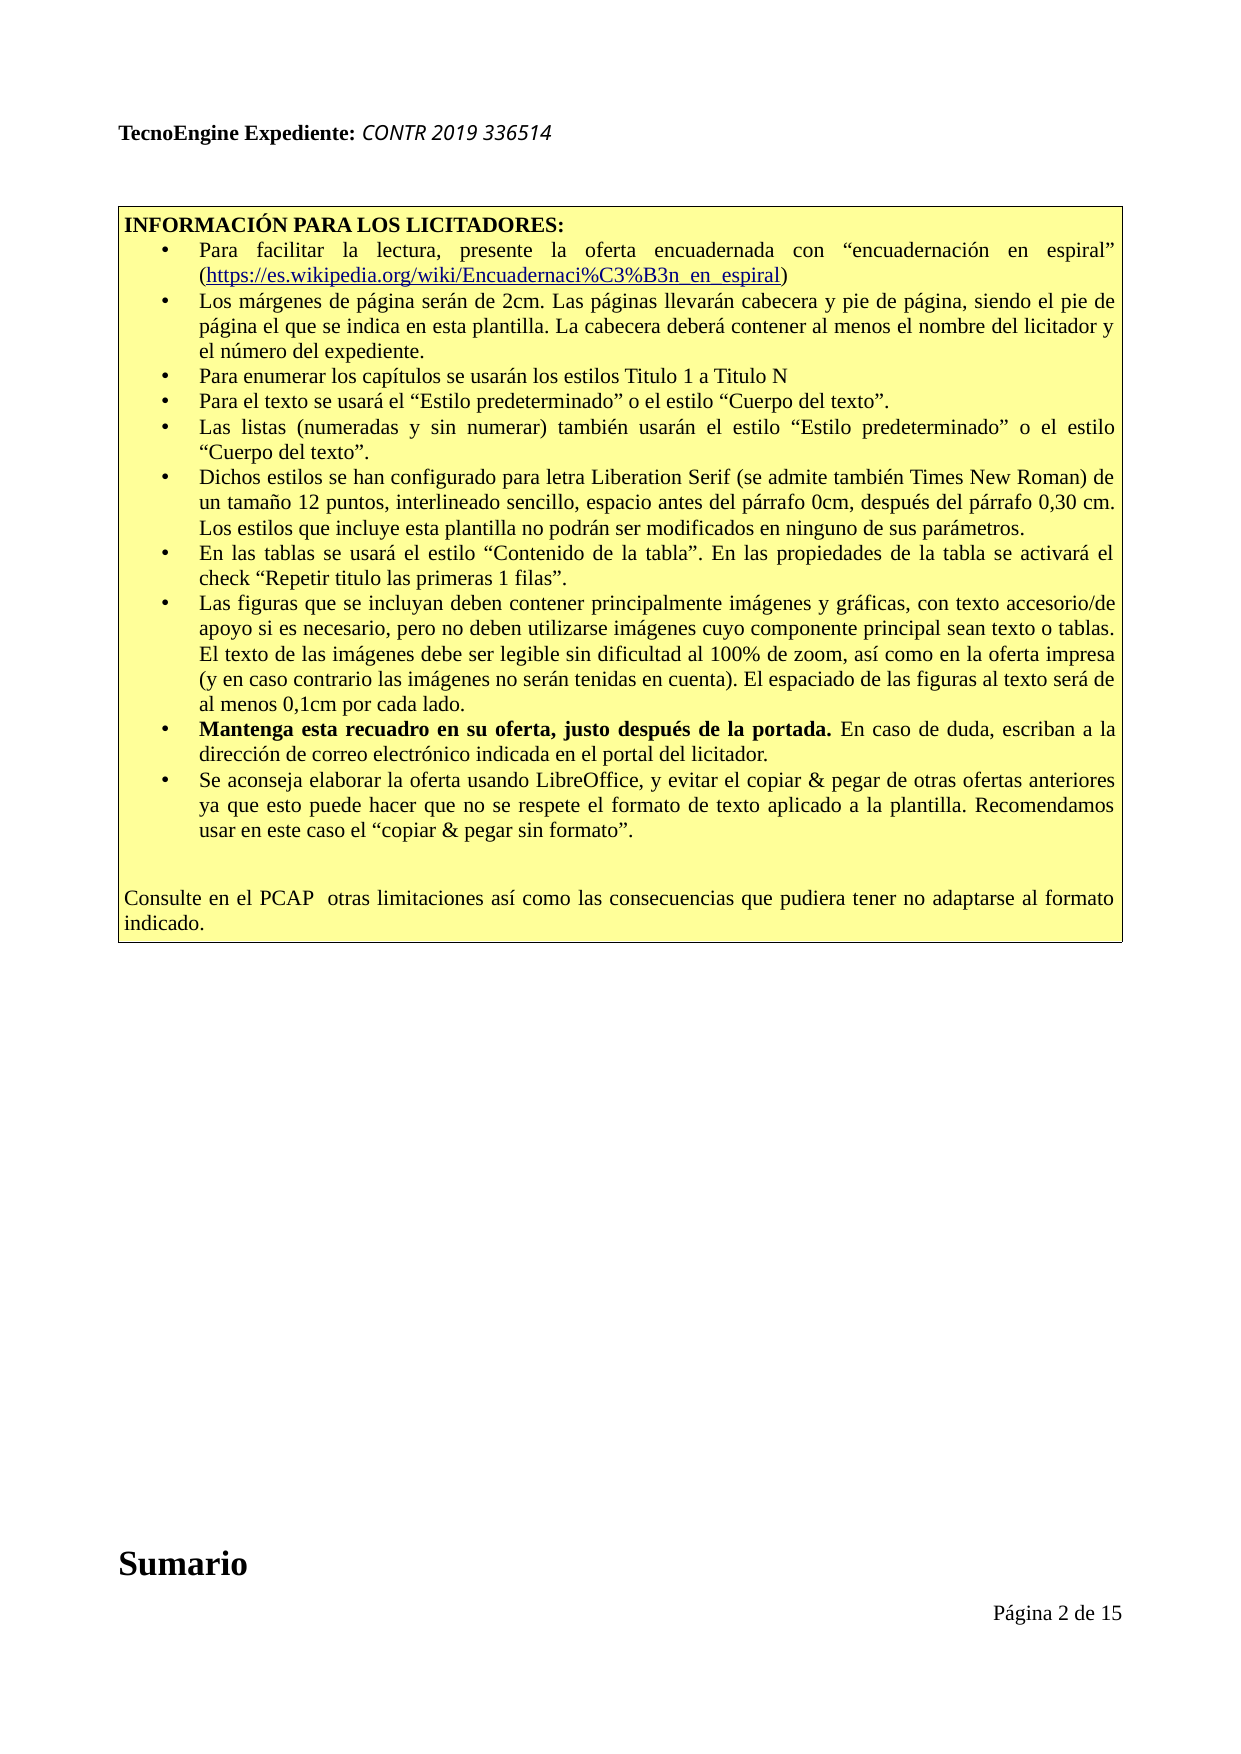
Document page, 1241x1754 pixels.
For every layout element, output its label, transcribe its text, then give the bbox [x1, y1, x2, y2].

text Sumario [118, 1543, 1122, 1583]
table_header INFORMACIÓN PARA LOS LICITADORES: Para facilitar la lectura, presente la oferta encuadernada con “encuadernación en espiral” (https://es.wikipedia.org/wiki/Encuadernaci%C3%B3n_en_espiral) Los márgenes de página serán de 2cm. Las páginas llevarán cabecera y pie de página, siendo el pie de página el que se indica en esta plantilla. La cabecera deberá contener al menos el nombre del licitador y el número del expediente. Para enumerar los capítulos se usarán los estilos Titulo 1 a Titulo N Para el texto se usará el “Estilo predeterminado” o el estilo “Cuerpo del texto”. Las listas (numeradas y sin numerar) también usarán el estilo “Estilo predeterminado” o el estilo “Cuerpo del texto”. Dichos estilos se han configurado para letra Liberation Serif (se admite también Times New Roman) de un tamaño 12 puntos, interlineado sencillo, espacio antes del párrafo 0cm, después del párrafo 0,30 cm. Los estilos que incluye esta plantilla no podrán ser modificados en ninguno de sus parámetros. En las tablas se usará el estilo “Contenido de la tabla”. En las propiedades de la tabla se activará el check “Repetir titulo las primeras 1 filas”. Las figuras que se incluyan deben contener principalmente imágenes y gráficas, con texto accesorio/de apoyo si es necesario, pero no deben utilizarse imágenes cuyo componente principal sean texto o tablas. El texto de las imágenes debe ser legible sin dificultad al 100% de zoom, así como en la oferta impresa (y en caso contrario las imágenes no serán tenidas en cuenta). El espaciado de las figuras al texto será de al menos 0,1cm por cada lado. Mantenga esta recuadro en su oferta, justo después de la portada. En caso de duda, escriban a la dirección de correo electrónico indicada en el portal del licitador. Se aconseja elaborar la oferta usando LibreOffice, y evitar el copiar & pegar de otras ofertas anteriores ya que esto puede hacer que no se respete el formato de texto aplicado a la plantilla. Recomendamos usar en este caso el “copiar & pegar sin formato”. Consulte en el PCAP otras limitaciones así como las consecuencias que pudiera tener no adaptarse al formato indicado. [119, 207, 1122, 941]
